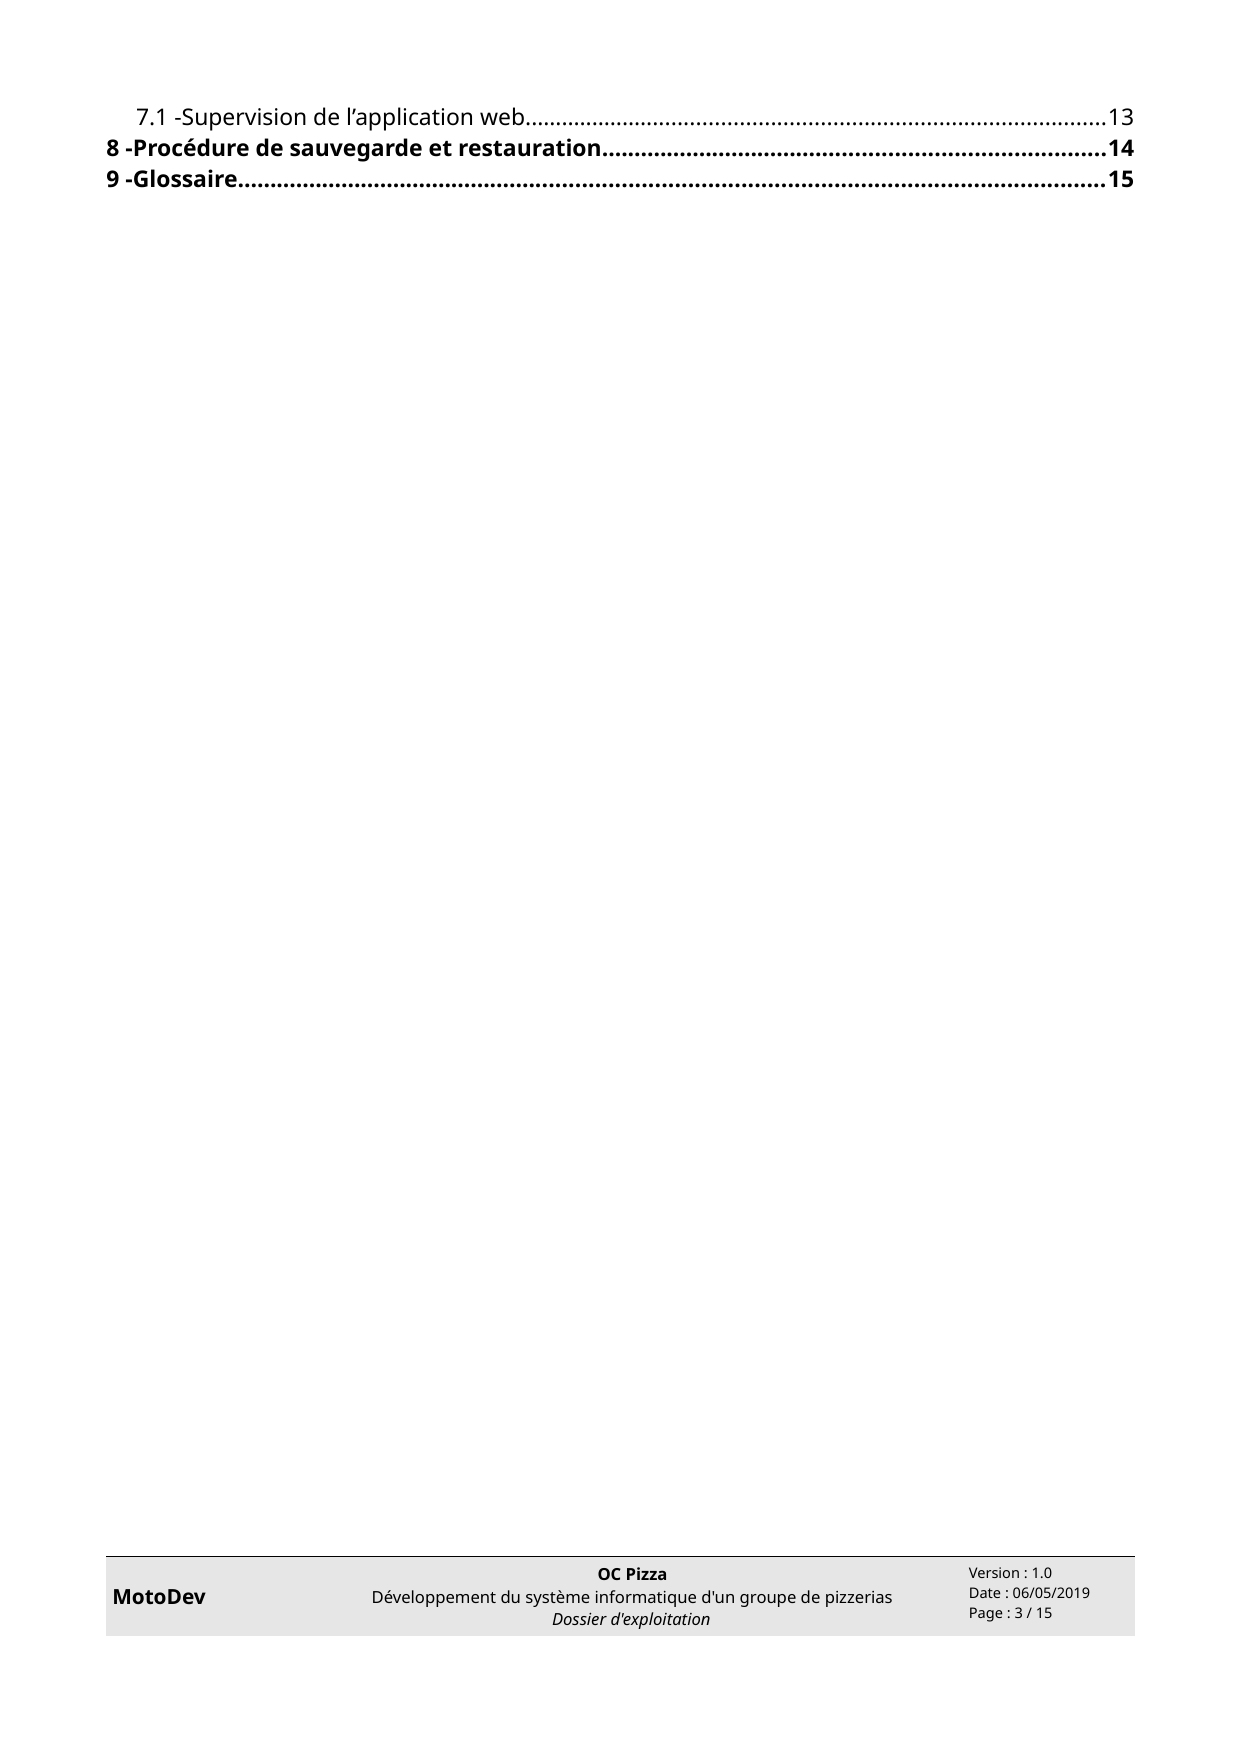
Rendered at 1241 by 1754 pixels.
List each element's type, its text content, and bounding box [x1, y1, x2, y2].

text 9 -Glossaire 15 [106, 163, 1134, 194]
text 8 -Procédure de sauvegarde et restauration 14 [106, 132, 1134, 163]
text 7.1 -Supervision de l’application web 13 [136, 100, 1134, 132]
